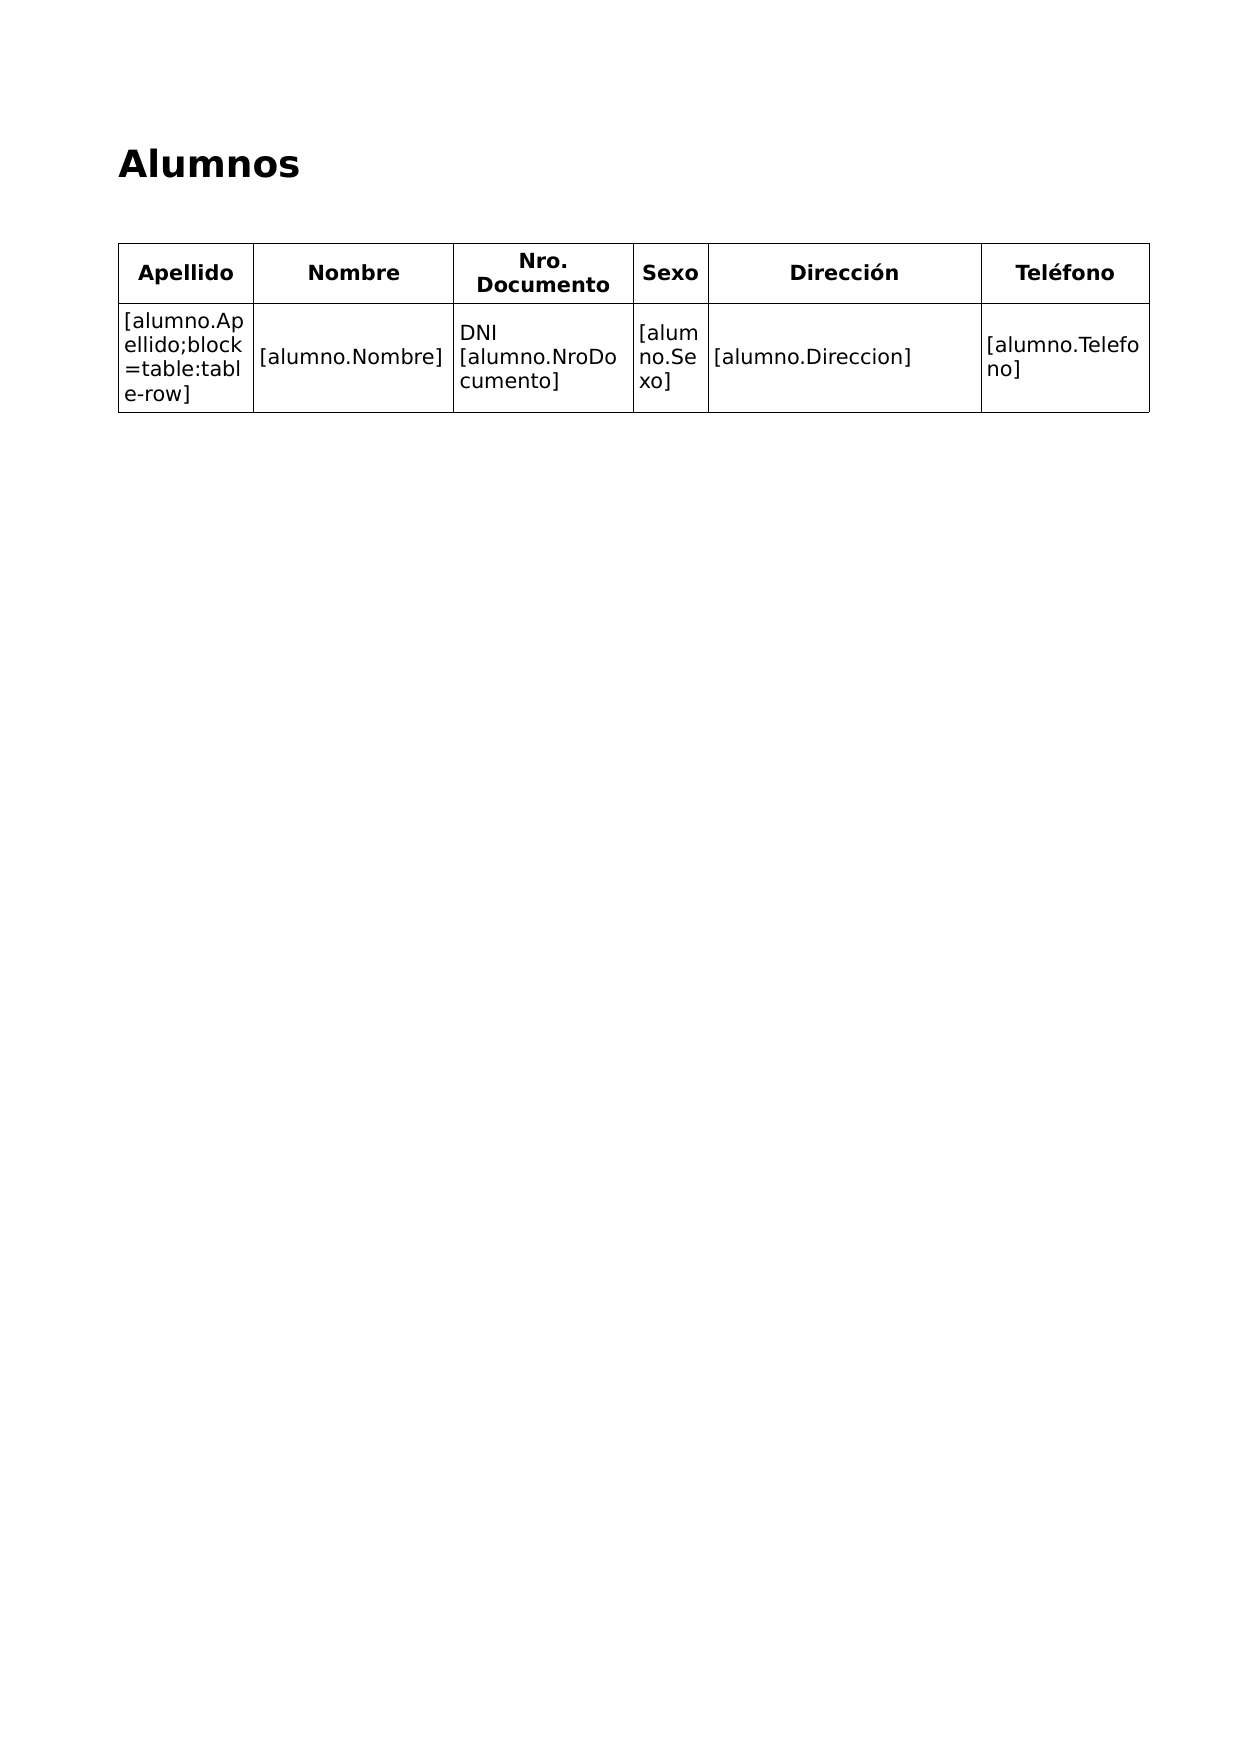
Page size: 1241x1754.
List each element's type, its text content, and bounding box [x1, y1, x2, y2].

table_header Apellido [119, 244, 253, 303]
table_header Nombre [254, 244, 453, 303]
table_header Dirección [709, 244, 981, 303]
table_cell [alumno.Apellido;block=table:table-row] [119, 304, 253, 412]
table_cell [alumno.Sexo] [634, 304, 708, 412]
table_cell [alumno.Telefono] [982, 304, 1149, 412]
table_cell DNI [alumno.NroDocumento] [454, 304, 633, 412]
table_cell [alumno.Nombre] [254, 304, 453, 412]
table_header Teléfono [982, 244, 1149, 303]
table_header Sexo [634, 244, 708, 303]
table_cell [alumno.Direccion] [709, 304, 981, 412]
subtitle Alumnos [118, 143, 1122, 230]
table_header Nro. Documento [454, 244, 633, 303]
